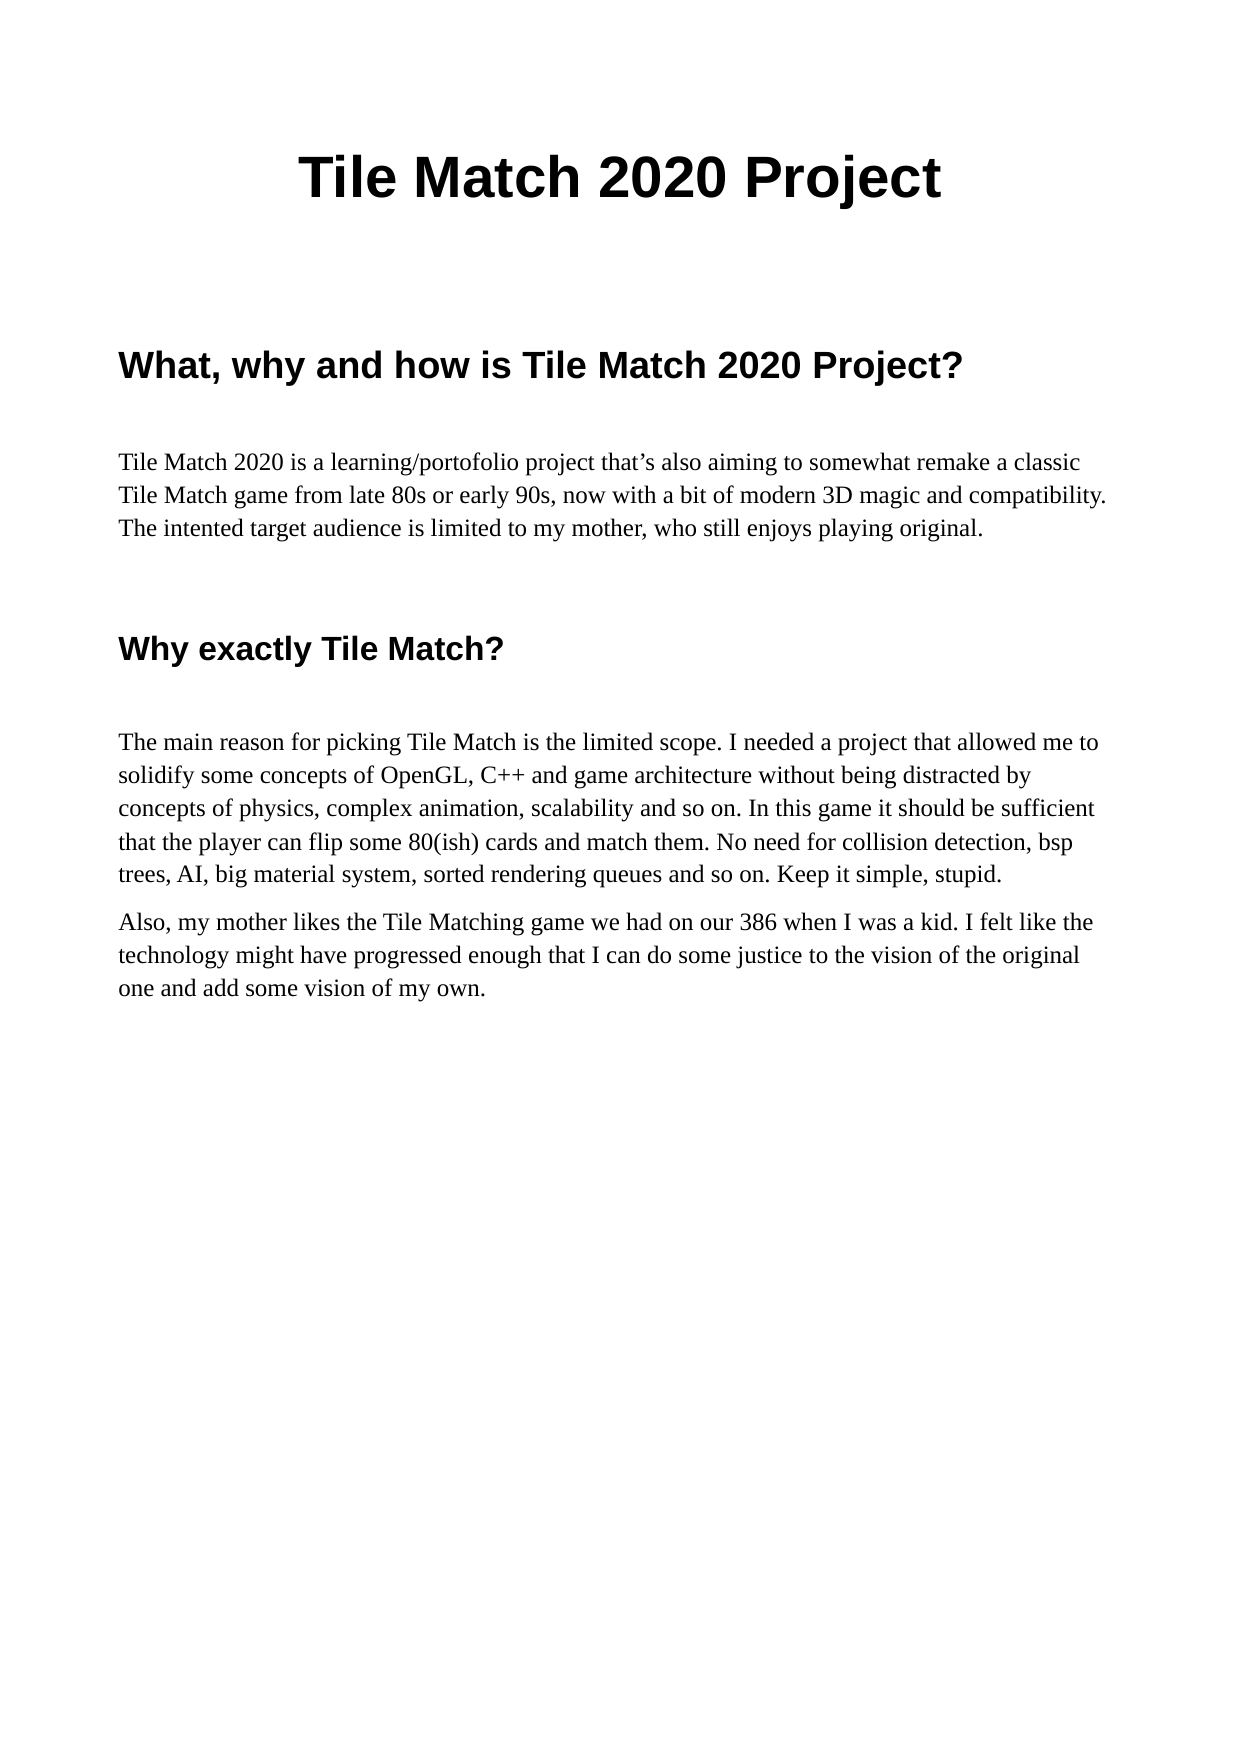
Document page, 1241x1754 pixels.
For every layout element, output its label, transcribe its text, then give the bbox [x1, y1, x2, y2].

text The main reason for picking Tile Match is the limited scope. I needed a project that allowed me to solidify some concepts of OpenGL, C++ and game architecture without being distracted by concepts of physics, complex animation, scalability and so on. In this game it should be sufficient that the player can flip some 80(ish) cards and match them. No need for collision detection, bsp trees, AI, big material system, sorted rendering queues and so on. Keep it simple, stupid. [118, 727, 1122, 888]
subtitle Why exactly Tile Match? [118, 629, 1122, 667]
text Tile Match 2020 is a learning/portofolio project that’s also aiming to somewhat remake a classic Tile Match game from late 80s or early 90s, now with a bit of modern 3D magic and compatibility. The intented target audience is limited to my mother, who still enjoys playing original. [118, 447, 1122, 541]
subtitle What, why and how is Tile Match 2020 Project? [118, 343, 1122, 387]
title Tile Match 2020 Project [118, 143, 1122, 210]
text Also, my mother likes the Tile Matching game we had on our 386 when I was a kid. I felt like the technology might have progressed enough that I can do some justice to the vision of the original one and add some vision of my own. [118, 907, 1122, 1002]
